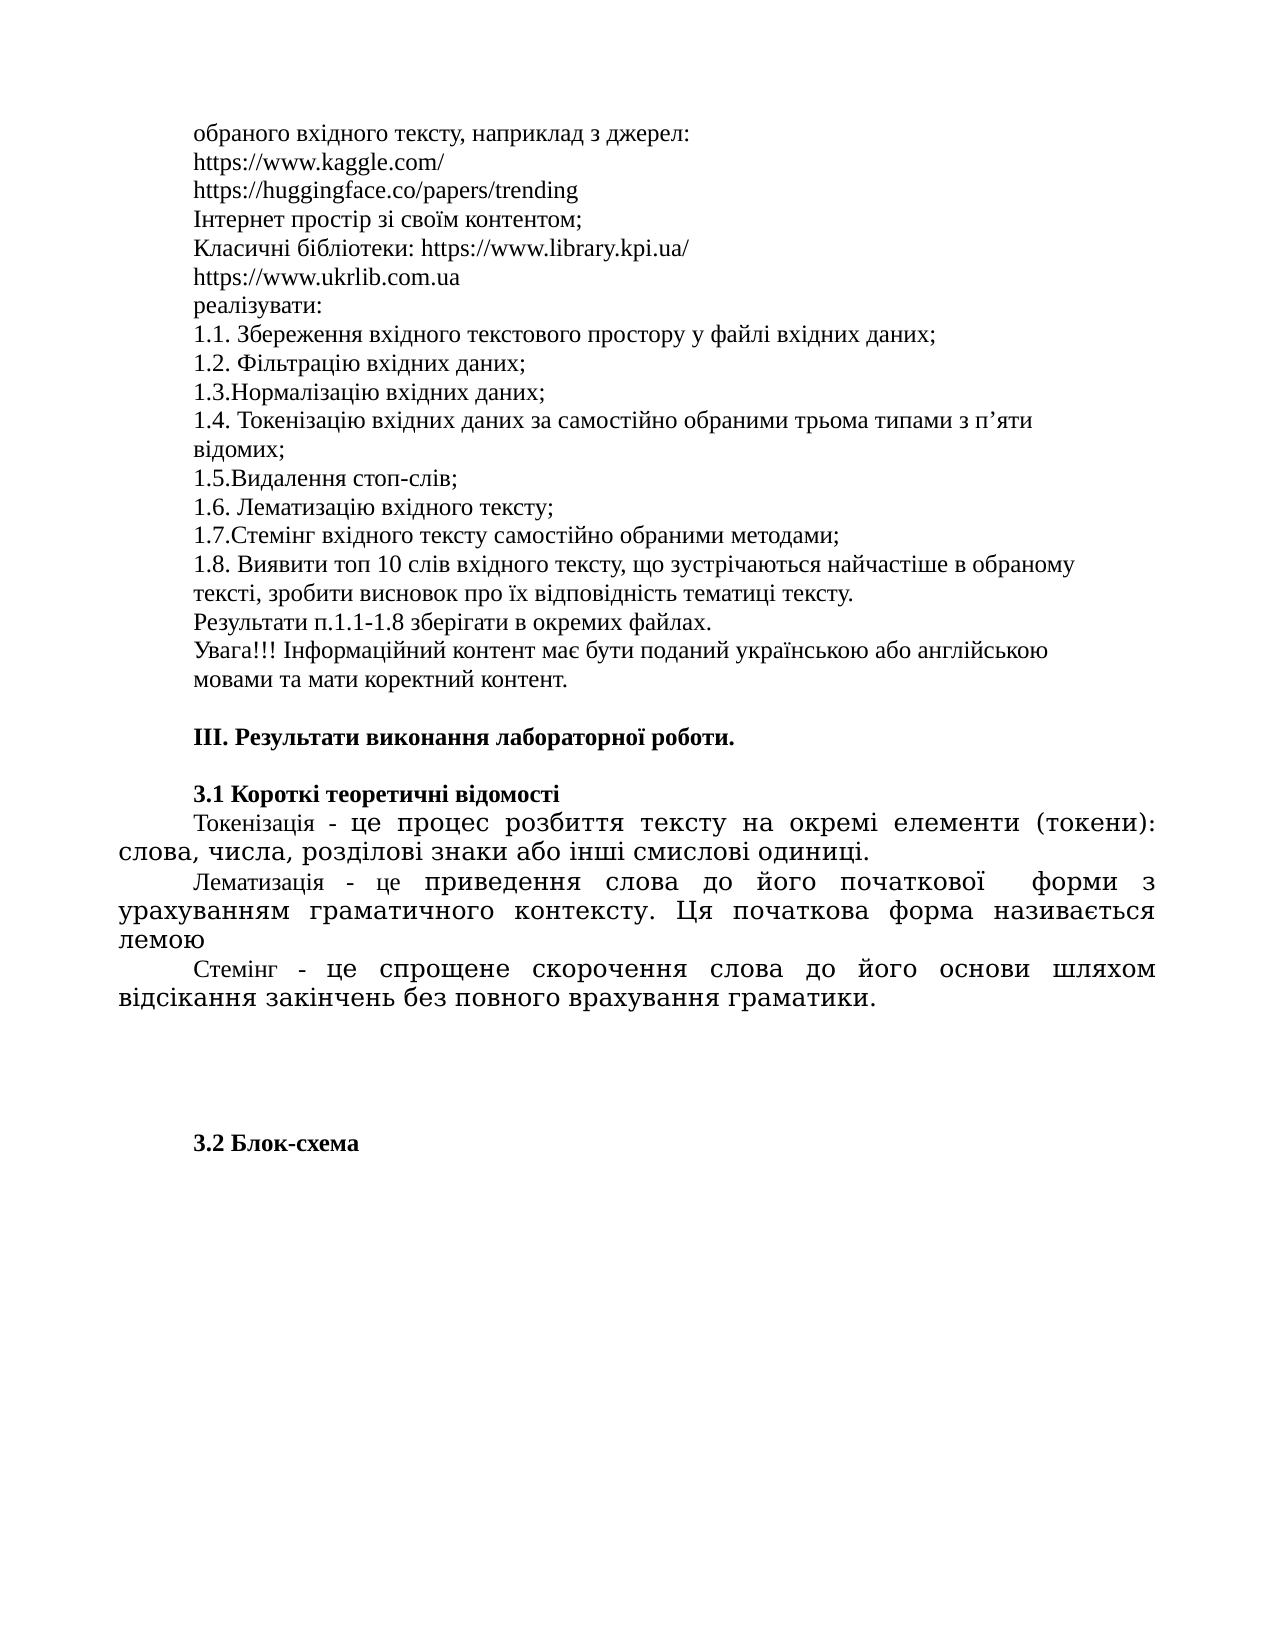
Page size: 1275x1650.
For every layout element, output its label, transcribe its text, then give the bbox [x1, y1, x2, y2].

text Класичні бібліотеки: https://www.library.kpi.ua/ [118, 233, 1157, 262]
text Увага!!! Інформаційний контент має бути поданий українською або англійською [118, 636, 1157, 664]
text Лематизація - це приведення слова до його початкової форми з урахуванням граматичного контексту. Ця початкова форма називається лемою [118, 867, 1157, 954]
text 3.2 Блок-схема [118, 1128, 1157, 1156]
text тексті, зробити висновок про їх відповідність тематиці тексту. [118, 578, 1157, 607]
text https://www.kaggle.com/ [118, 147, 1157, 176]
text 1.7.Стемінг вхідного тексту самостійно обраними методами; [118, 521, 1157, 549]
text 1.3.Нормалізацію вхідних даних; [118, 377, 1157, 406]
text 1.4. Токенізацію вхідних даних за самостійно обраними трьома типами з п’яти [118, 406, 1157, 434]
text https://www.ukrlib.com.ua [118, 262, 1157, 291]
text Інтернет простір зі своїм контентом; [118, 204, 1157, 233]
text 1.2. Фільтрацію вхідних даних; [118, 348, 1157, 377]
text https://huggingface.co/papers/trending [118, 176, 1157, 204]
text ІІІ. Результати виконання лабораторної роботи. [118, 722, 1157, 751]
text 1.8. Виявити топ 10 слів вхідного тексту, що зустрічаються найчастіше в обраному [118, 549, 1157, 578]
text обраного вхідного тексту, наприклад з джерел: [118, 118, 1157, 147]
text мовами та мати коректний контент. [118, 664, 1157, 693]
text 1.6. Лематизацію вхідного тексту; [118, 492, 1157, 521]
text Результати п.1.1-1.8 зберігати в окремих файлах. [118, 607, 1157, 636]
text Стемінг - це спрощене скорочення слова до його основи шляхом відсікання закінчень без повного врахування граматики. [118, 954, 1157, 1013]
text реалізувати: [118, 291, 1157, 319]
text Токенізація - це процес розбиття тексту на окремі елементи (токени): слова, числа, розділові знаки або інші смислові одиниці. [118, 808, 1157, 867]
text 3.1 Короткі теоретичні відомості [118, 779, 1157, 808]
text 1.1. Збереження вхідного текстового простору у файлі вхідних даних; [118, 319, 1157, 348]
text 1.5.Видалення стоп-слів; [118, 463, 1157, 492]
text відомих; [118, 434, 1157, 463]
